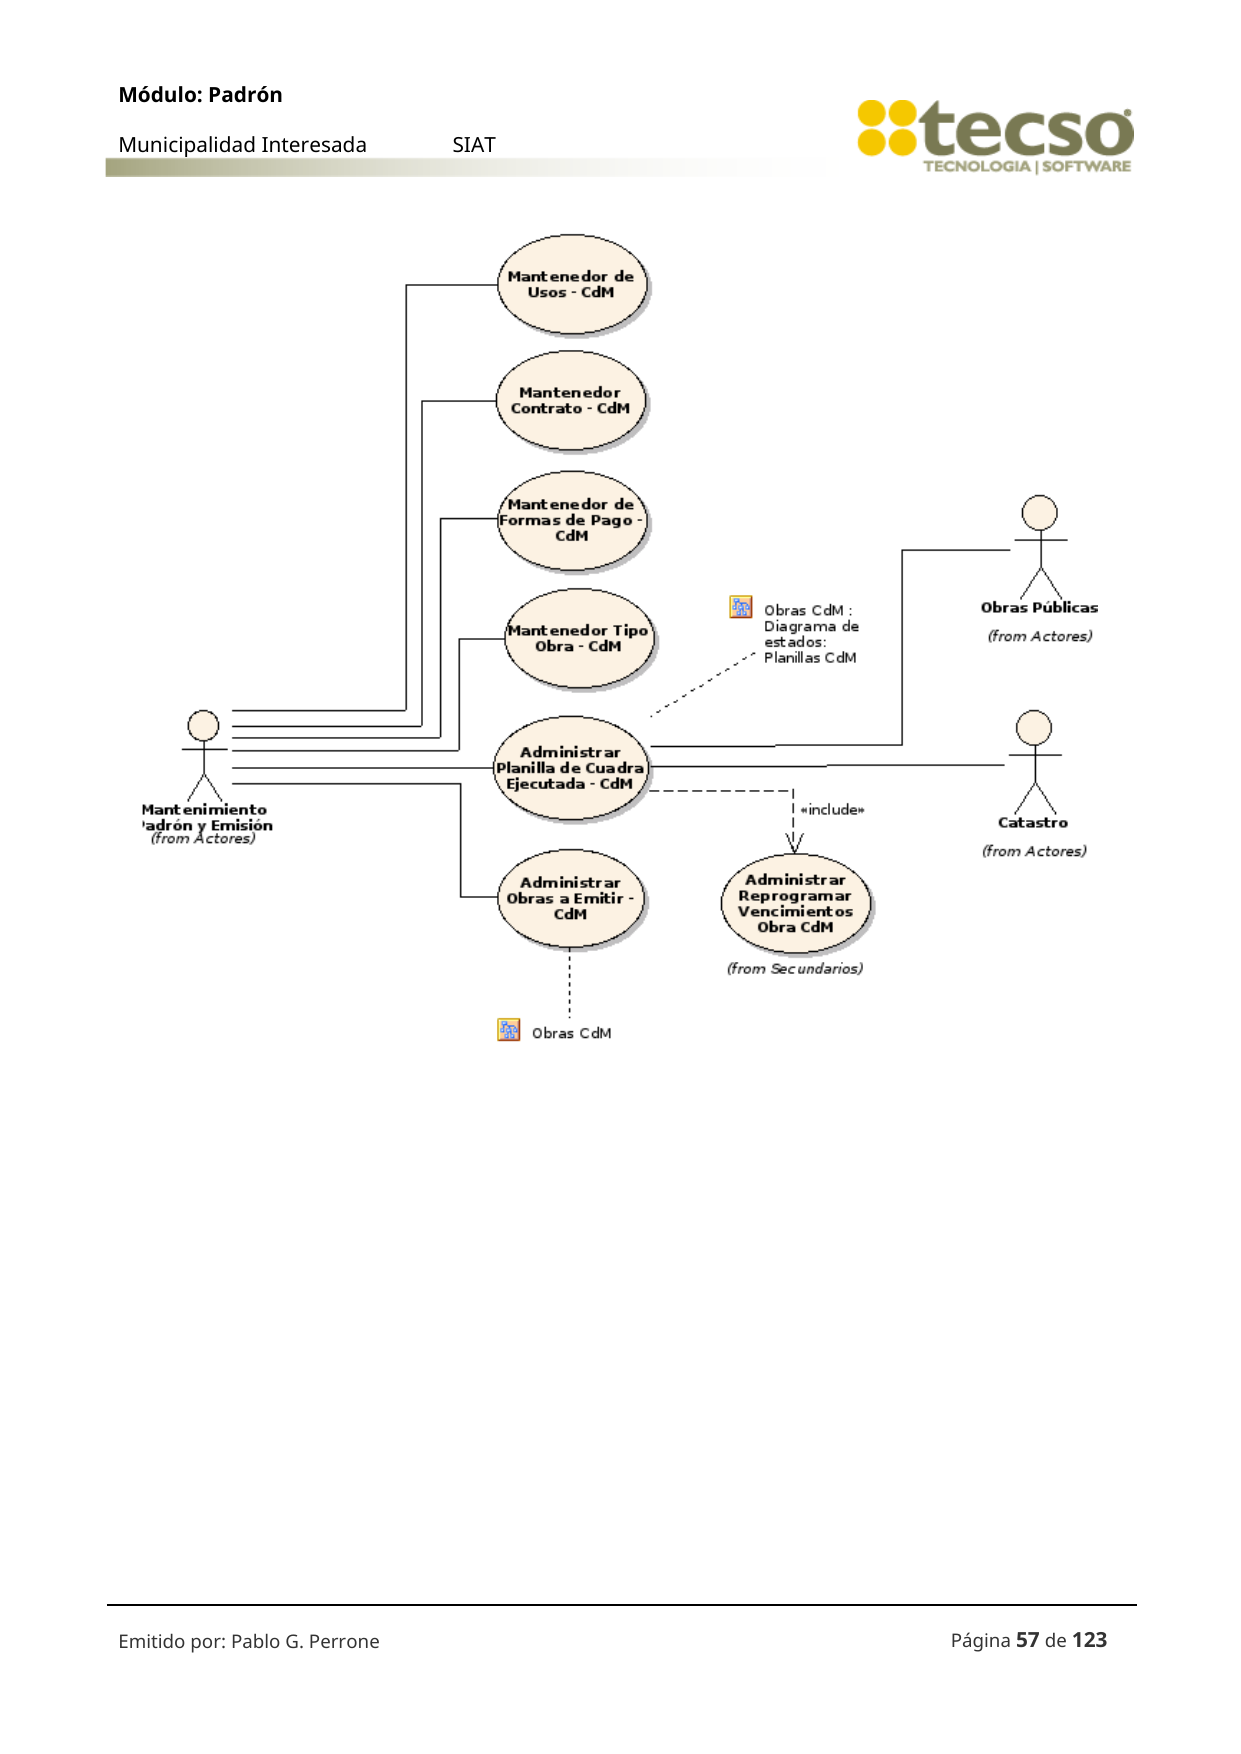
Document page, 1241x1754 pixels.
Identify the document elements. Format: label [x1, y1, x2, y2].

picture [105, 100, 1134, 177]
picture [142, 220, 1098, 1090]
